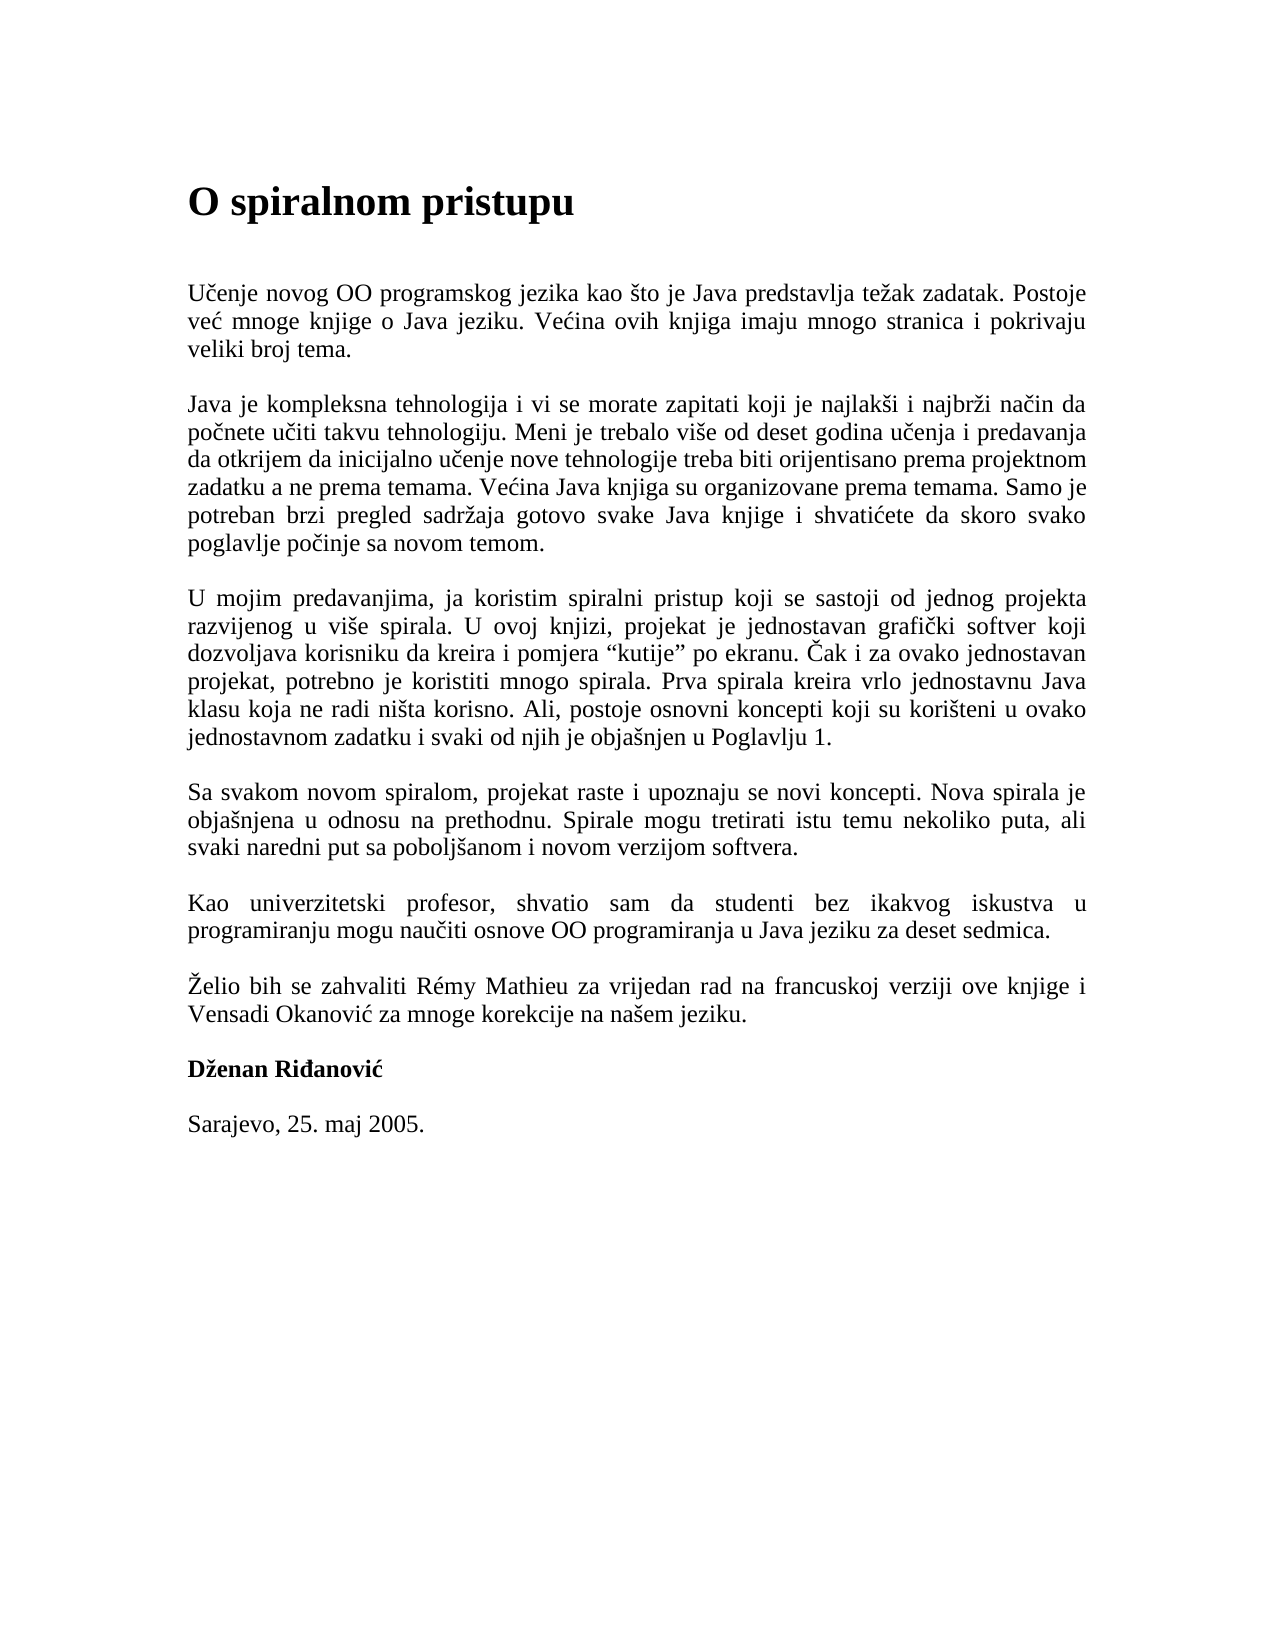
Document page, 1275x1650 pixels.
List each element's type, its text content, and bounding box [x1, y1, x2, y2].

text Java je kompleksna tehnologija i vi se morate zapitati koji je najlakši i najbrži način da počnete učiti takvu tehnologiju. Meni je trebalo više od deset godina učenja i predavanja da otkrijem da inicijalno učenje nove tehnologije treba biti orijentisano prema projektnom zadatku a ne prema temama. Većina Java knjiga su organizovane prema temama. Samo je potreban brzi pregled sadržaja gotovo svake Java knjige i shvatićete da skoro svako poglavlje počinje sa novom temom. [187, 390, 1087, 556]
text Učenje novog OO programskog jezika kao što je Java predstavlja težak zadatak. Postoje već mnoge knjige o Java jeziku. Većina ovih knjiga imaju mnogo stranica i pokrivaju veliki broj tema. [187, 279, 1087, 362]
text Želio bih se zahvaliti Rémy Mathieu za vrijedan rad na francuskoj verziji ove knjige i Vensadi Okanović za mnoge korekcije na našem jeziku. [187, 972, 1087, 1027]
subtitle O spiralnom pristupu [187, 178, 1087, 224]
text U mojim predavanjima, ja koristim spiralni pristup koji se sastoji od jednog projekta razvijenog u više spirala. U ovoj knjizi, projekat je jednostavan grafički softver koji dozvoljava korisniku da kreira i pomjera “kutije” po ekranu. Čak i za ovako jednostavan projekat, potrebno je koristiti mnogo spirala. Prva spirala kreira vrlo jednostavnu Java klasu koja ne radi ništa korisno. Ali, postoje osnovni koncepti koji su korišteni u ovako jednostavnom zadatku i svaki od njih je objašnjen u Poglavlju 1. [187, 584, 1087, 750]
text Kao univerzitetski profesor, shvatio sam da studenti bez ikakvog iskustva u programiranju mogu naučiti osnove OO programiranja u Java jeziku za deset sedmica. [187, 889, 1087, 944]
text Sarajevo, 25. maj 2005. [187, 1111, 1087, 1138]
text Sa svakom novom spiralom, projekat raste i upoznaju se novi koncepti. Nova spirala je objašnjena u odnosu na prethodnu. Spirale mogu tretirati istu temu nekoliko puta, ali svaki naredni put sa poboljšanom i novom verzijom softvera. [187, 778, 1087, 861]
subtitle Dženan Riđanović [187, 1055, 1087, 1083]
